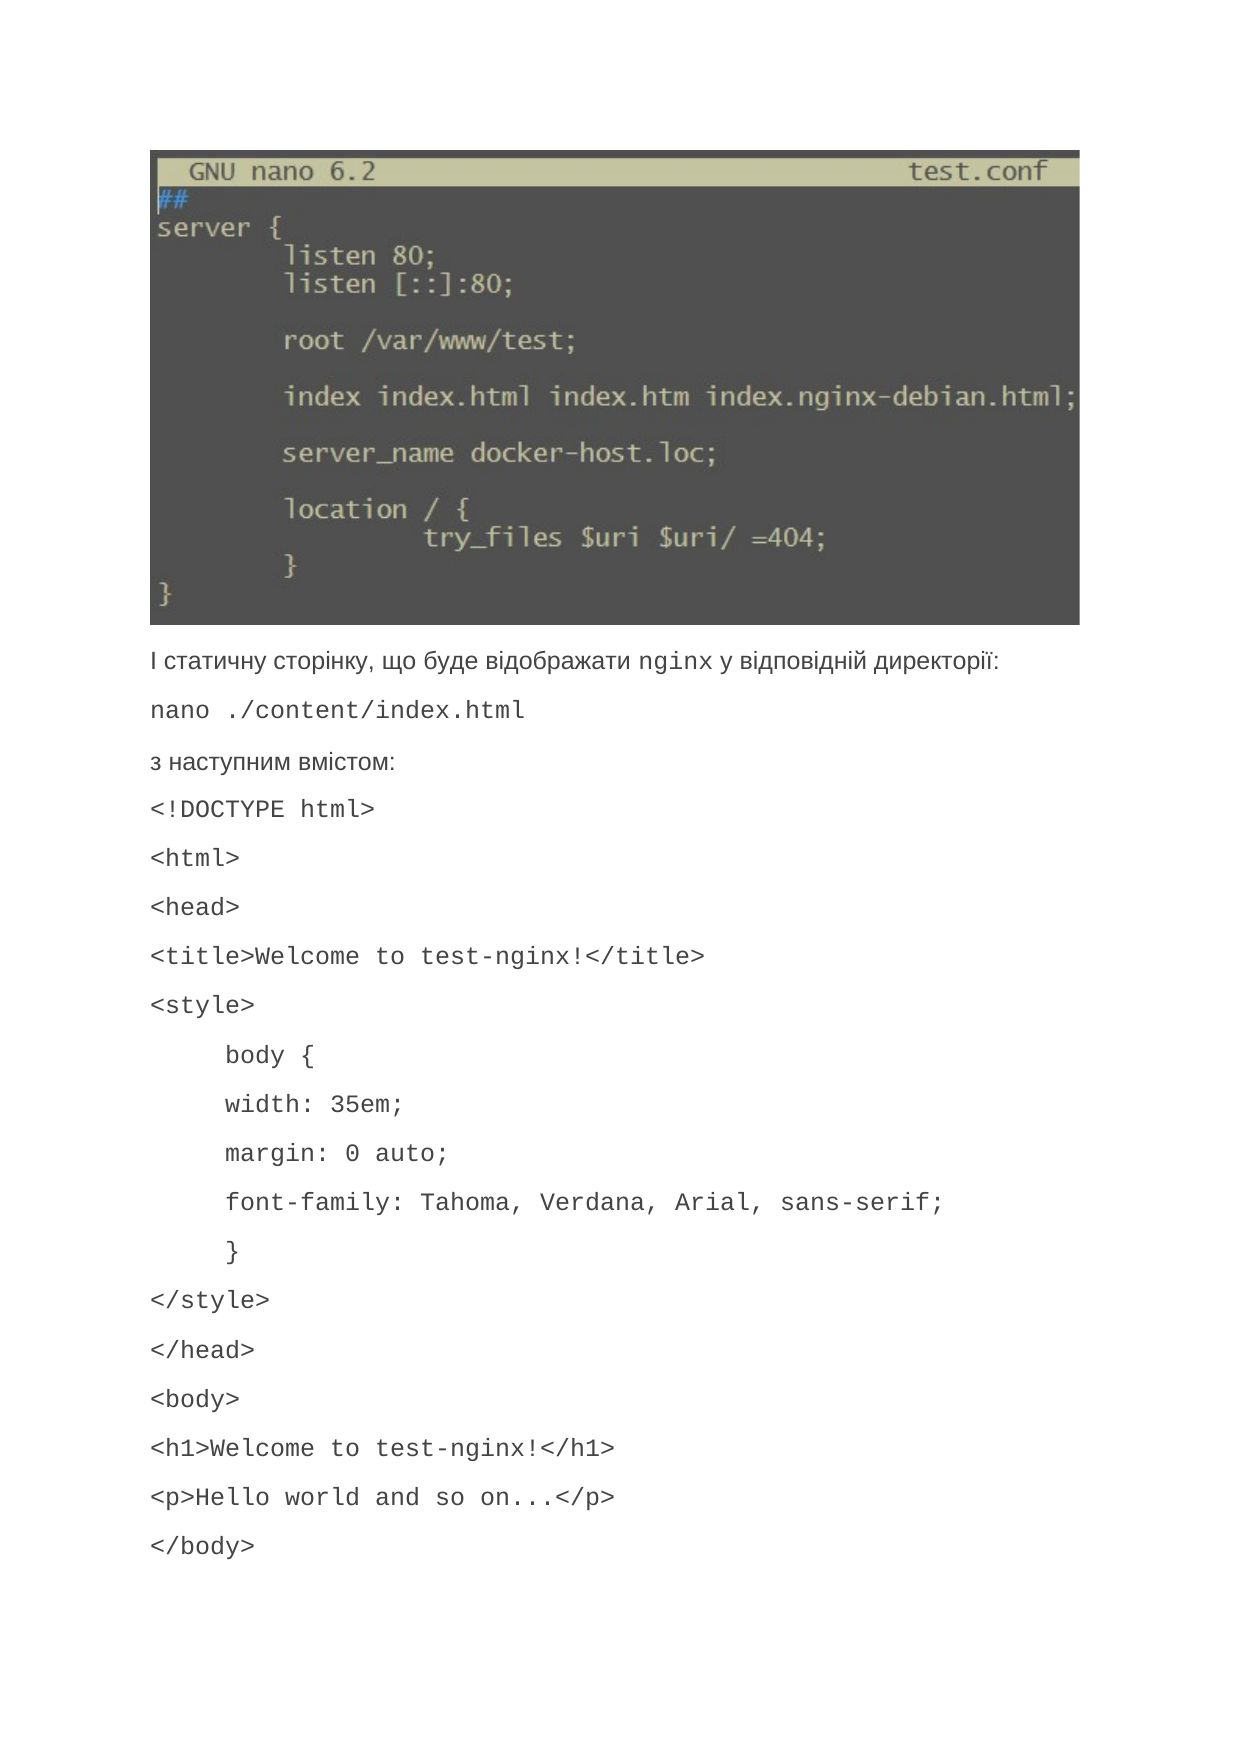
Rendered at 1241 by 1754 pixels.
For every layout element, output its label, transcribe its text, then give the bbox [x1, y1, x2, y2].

text } [150, 1239, 1090, 1267]
text font-family: Tahoma, Verdana, Arial, sans-serif; [150, 1190, 1090, 1218]
text nano ./content/index.html [150, 698, 1090, 726]
text margin: 0 auto; [150, 1141, 1090, 1169]
text body { [150, 1042, 1090, 1071]
text <body> [150, 1386, 1090, 1415]
text </body> [150, 1534, 1090, 1562]
text </head> [150, 1337, 1090, 1366]
text <!DOCTYPE html> [150, 796, 1090, 825]
text з наступним вмістом: [150, 747, 1090, 776]
text <title>Welcome to test-nginx!</title> [150, 944, 1090, 972]
text <h1>Welcome to test-nginx!</h1> [150, 1436, 1090, 1464]
text І статичну сторінку, що буде відображати nginx у відповідній директорії: [150, 646, 1090, 677]
text <html> [150, 846, 1090, 874]
text <style> [150, 993, 1090, 1021]
text </style> [150, 1288, 1090, 1316]
text <head> [150, 895, 1090, 923]
picture [150, 150, 1080, 625]
text width: 35em; [150, 1091, 1090, 1120]
text <p>Hello world and so on...</p> [150, 1485, 1090, 1513]
